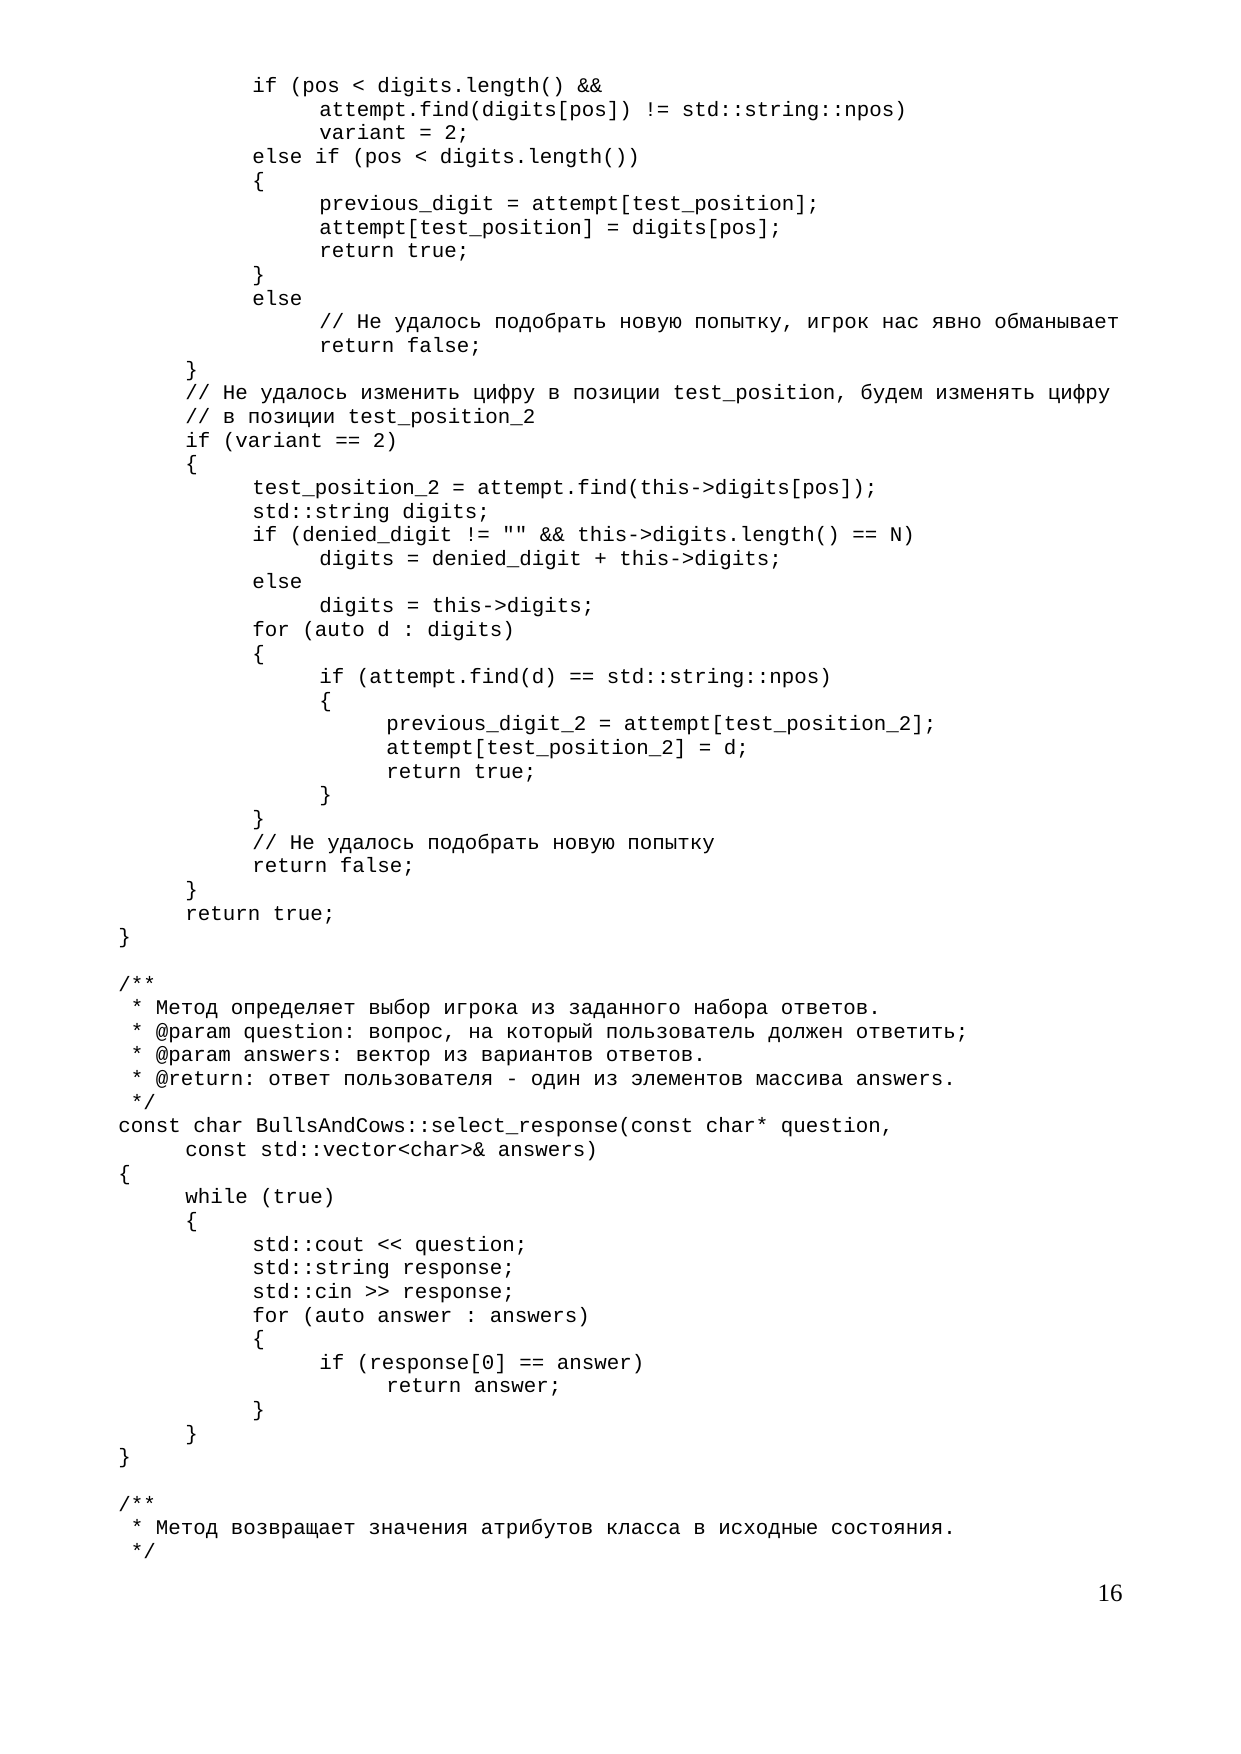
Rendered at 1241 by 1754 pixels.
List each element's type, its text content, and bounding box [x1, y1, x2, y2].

text return true; [118, 241, 1122, 264]
text * Метод возвращает значения атрибутов класса в исходные состояния. [118, 1517, 1122, 1541]
text test_position_2 = attempt.find(this->digits[pos]); [118, 477, 1122, 501]
text { [118, 690, 1122, 713]
text */ [118, 1092, 1122, 1115]
text const std::vector<char>& answers) [118, 1139, 1122, 1163]
text return false; [118, 855, 1122, 879]
text if (response[0] == answer) [118, 1352, 1122, 1376]
text } [118, 808, 1122, 832]
text { [118, 1163, 1122, 1186]
text return true; [118, 761, 1122, 784]
text /** [118, 1494, 1122, 1517]
text { [118, 1328, 1122, 1352]
text while (true) [118, 1186, 1122, 1210]
text if (attempt.find(d) == std::string::npos) [118, 666, 1122, 690]
text else [118, 288, 1122, 311]
text { [118, 453, 1122, 477]
text */ [118, 1541, 1122, 1565]
text } [118, 1446, 1122, 1470]
text * @return: ответ пользователя - один из элементов массива answers. [118, 1068, 1122, 1092]
text std::string response; [118, 1257, 1122, 1281]
text // Не удалось подобрать новую попытку, игрок нас явно обманывает [118, 311, 1122, 335]
text std::cout << question; [118, 1234, 1122, 1257]
text } [118, 1423, 1122, 1446]
text // Не удалось изменить цифру в позиции test_position, будем изменять цифру [118, 382, 1122, 406]
text else if (pos < digits.length()) [118, 146, 1122, 169]
text return true; [118, 903, 1122, 926]
text digits = denied_digit + this->digits; [118, 548, 1122, 572]
text std::string digits; [118, 501, 1122, 524]
text } [118, 1399, 1122, 1423]
text * @param question: вопрос, на который пользователь должен ответить; [118, 1021, 1122, 1044]
text * Метод определяет выбор игрока из заданного набора ответов. [118, 997, 1122, 1021]
text for (auto answer : answers) [118, 1304, 1122, 1328]
text /** [118, 973, 1122, 997]
text variant = 2; [118, 122, 1122, 146]
text previous_digit_2 = attempt[test_position_2]; [118, 713, 1122, 737]
text const char BullsAndCows::select_response(const char* question, [118, 1115, 1122, 1139]
text digits = this->digits; [118, 595, 1122, 619]
text return false; [118, 335, 1122, 359]
text { [118, 642, 1122, 666]
text else [118, 572, 1122, 595]
text previous_digit = attempt[test_position]; [118, 193, 1122, 217]
text attempt[test_position] = digits[pos]; [118, 217, 1122, 241]
text for (auto d : digits) [118, 619, 1122, 642]
text } [118, 784, 1122, 808]
text if (denied_digit != "" && this->digits.length() == N) [118, 524, 1122, 548]
text } [118, 926, 1122, 950]
text if (pos < digits.length() && [118, 75, 1122, 99]
text std::cin >> response; [118, 1281, 1122, 1304]
text { [118, 1210, 1122, 1234]
text } [118, 264, 1122, 288]
text { [118, 169, 1122, 193]
text // Не удалось подобрать новую попытку [118, 832, 1122, 855]
text } [118, 359, 1122, 382]
text * @param answers: вектор из вариантов ответов. [118, 1044, 1122, 1068]
text // в позиции test_position_2 [118, 406, 1122, 430]
text attempt[test_position_2] = d; [118, 737, 1122, 761]
text if (variant == 2) [118, 430, 1122, 453]
text return answer; [118, 1376, 1122, 1399]
text } [118, 879, 1122, 903]
text attempt.find(digits[pos]) != std::string::npos) [118, 99, 1122, 122]
